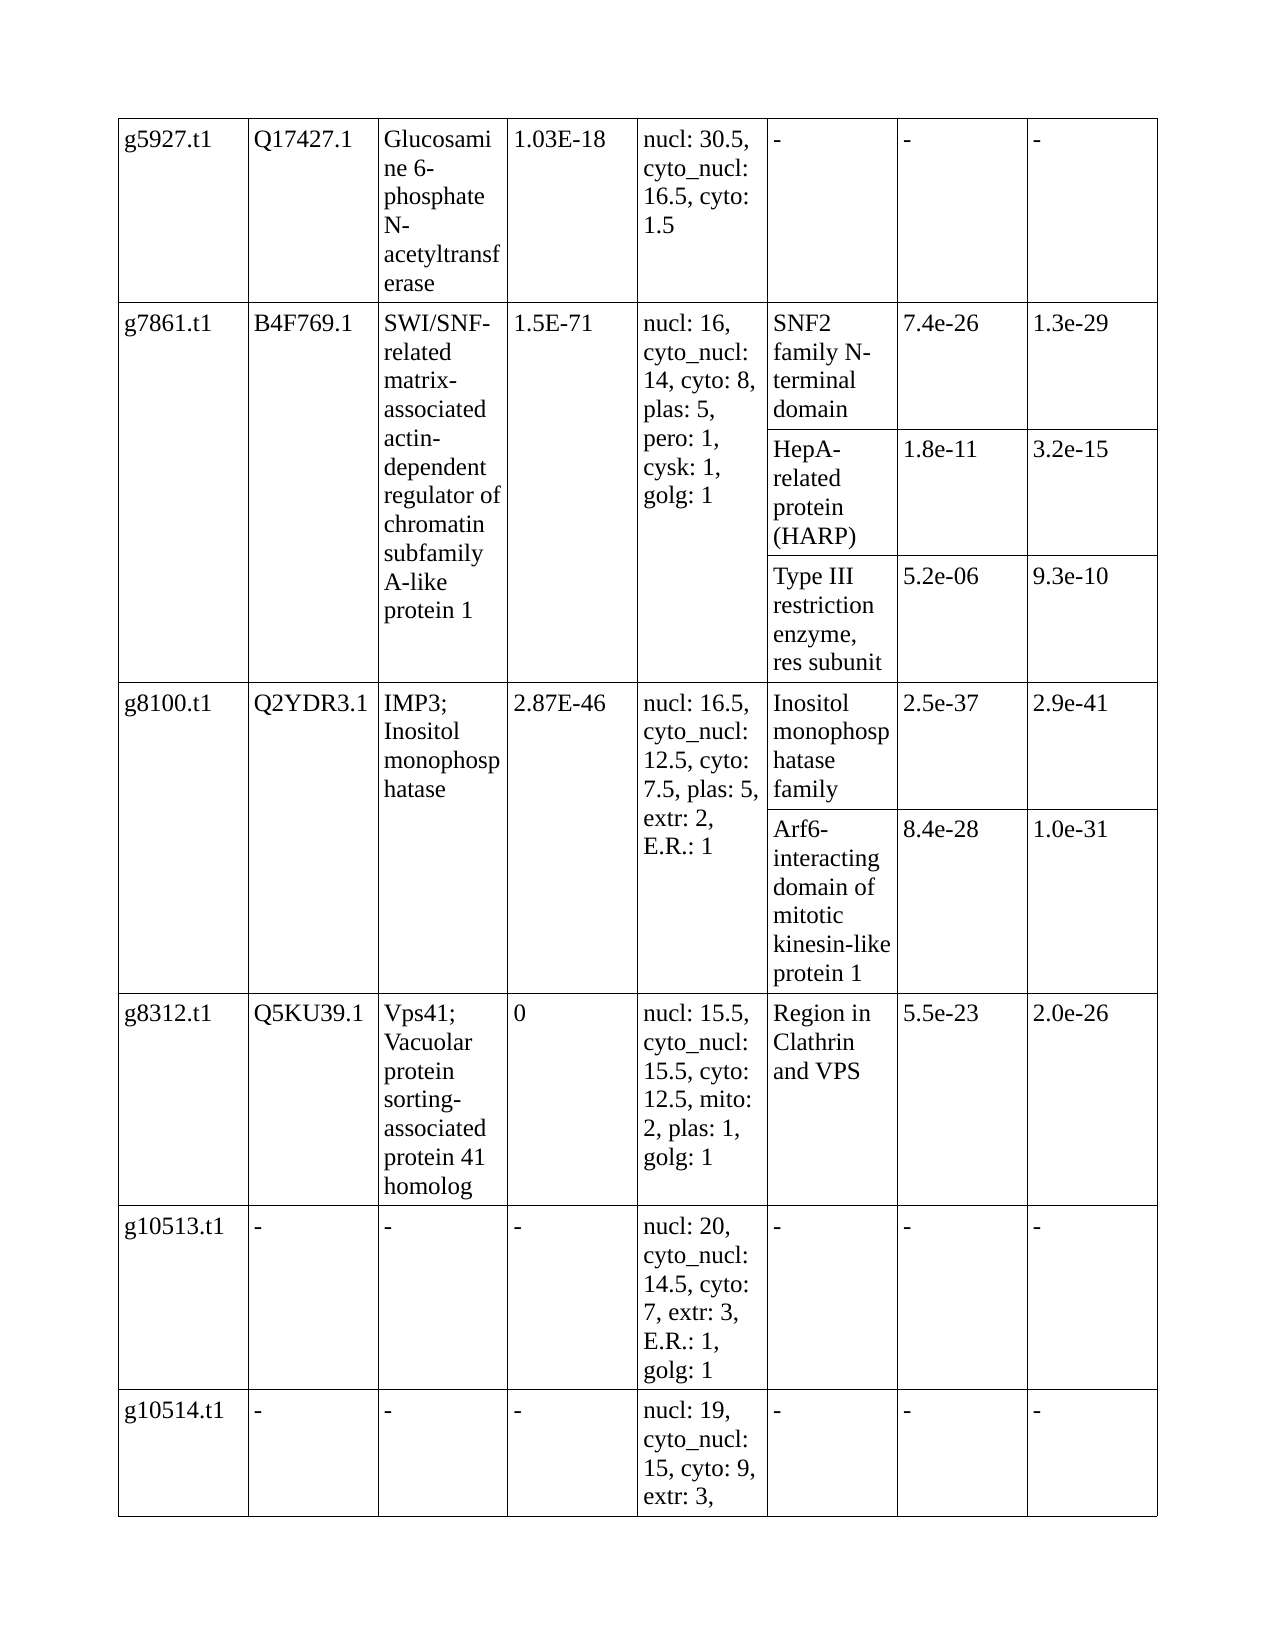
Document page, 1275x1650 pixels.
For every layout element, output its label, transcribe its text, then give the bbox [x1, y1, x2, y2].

table_cell 1.8e-11 [898, 430, 1027, 555]
table_cell SWI/SNF-related matrix-associated actin-dependent regulator of chromatin subfamily A-like protein 1 [379, 303, 507, 682]
table_cell Q2YDR3.1 [249, 683, 378, 992]
table_cell 5.5e-23 [898, 994, 1027, 1205]
table_cell - [508, 1206, 637, 1389]
table_cell - [1028, 1390, 1157, 1516]
table_cell - [249, 1390, 378, 1516]
table_cell Arf6-interacting domain of mitotic kinesin-like protein 1 [768, 810, 897, 992]
table_cell 0 [508, 994, 637, 1205]
table_cell 5.2e-06 [898, 556, 1027, 682]
table_cell - [768, 119, 897, 302]
table_cell nucl: 15.5, cyto_nucl: 15.5, cyto: 12.5, mito: 2, plas: 1, golg: 1 [638, 994, 767, 1205]
table_cell SNF2 family N-terminal domain [768, 303, 897, 429]
table_cell 7.4e-26 [898, 303, 1027, 429]
table_cell nucl: 20, cyto_nucl: 14.5, cyto: 7, extr: 3, E.R.: 1, golg: 1 [638, 1206, 767, 1389]
table_cell g10514.t1 [119, 1390, 248, 1516]
table_cell g8100.t1 [119, 683, 248, 992]
table_cell 2.0e-26 [1028, 994, 1157, 1205]
table_cell 1.5E-71 [508, 303, 637, 682]
table_cell Q5KU39.1 [249, 994, 378, 1205]
table_cell - [898, 1390, 1027, 1516]
table_cell - [379, 1206, 507, 1389]
table_cell nucl: 16, cyto_nucl: 14, cyto: 8, plas: 5, pero: 1, cysk: 1, golg: 1 [638, 303, 767, 682]
table_cell - [768, 1390, 897, 1516]
table_cell - [1028, 1206, 1157, 1389]
table_cell Type III restriction enzyme, res subunit [768, 556, 897, 682]
table_cell nucl: 16.5, cyto_nucl: 12.5, cyto: 7.5, plas: 5, extr: 2, E.R.: 1 [638, 683, 767, 992]
table_cell g8312.t1 [119, 994, 248, 1205]
table_cell - [898, 119, 1027, 302]
table_cell g7861.t1 [119, 303, 248, 682]
table_cell 3.2e-15 [1028, 430, 1157, 555]
table_cell 2.9e-41 [1028, 683, 1157, 808]
table_cell 2.87E-46 [508, 683, 637, 992]
table_cell Region in Clathrin and VPS [768, 994, 897, 1205]
table_cell g5927.t1 [119, 119, 248, 302]
table_cell 1.03E-18 [508, 119, 637, 302]
table_cell nucl: 30.5, cyto_nucl: 16.5, cyto: 1.5 [638, 119, 767, 302]
table_cell Inositol monophosphatase family [768, 683, 897, 808]
table_cell g10513.t1 [119, 1206, 248, 1389]
table_cell HepA-related protein (HARP) [768, 430, 897, 555]
table_cell 1.0e-31 [1028, 810, 1157, 992]
table_cell - [249, 1206, 378, 1389]
table_cell IMP3; Inositol monophosphatase [379, 683, 507, 992]
table_cell - [1028, 119, 1157, 302]
table_cell Vps41; Vacuolar protein sorting-associated protein 41 homolog [379, 994, 507, 1205]
table_cell - [508, 1390, 637, 1516]
table_cell 2.5e-37 [898, 683, 1027, 808]
table_cell B4F769.1 [249, 303, 378, 682]
table_cell Q17427.1 [249, 119, 378, 302]
table_cell Glucosamine 6-phosphate N-acetyltransferase [379, 119, 507, 302]
table_cell 8.4e-28 [898, 810, 1027, 992]
table_cell 9.3e-10 [1028, 556, 1157, 682]
table_cell - [379, 1390, 507, 1516]
table_cell nucl: 19, cyto_nucl: 15, cyto: 9, extr: 3, [638, 1390, 767, 1516]
table_cell 1.3e-29 [1028, 303, 1157, 429]
table_cell - [768, 1206, 897, 1389]
table_cell - [898, 1206, 1027, 1389]
